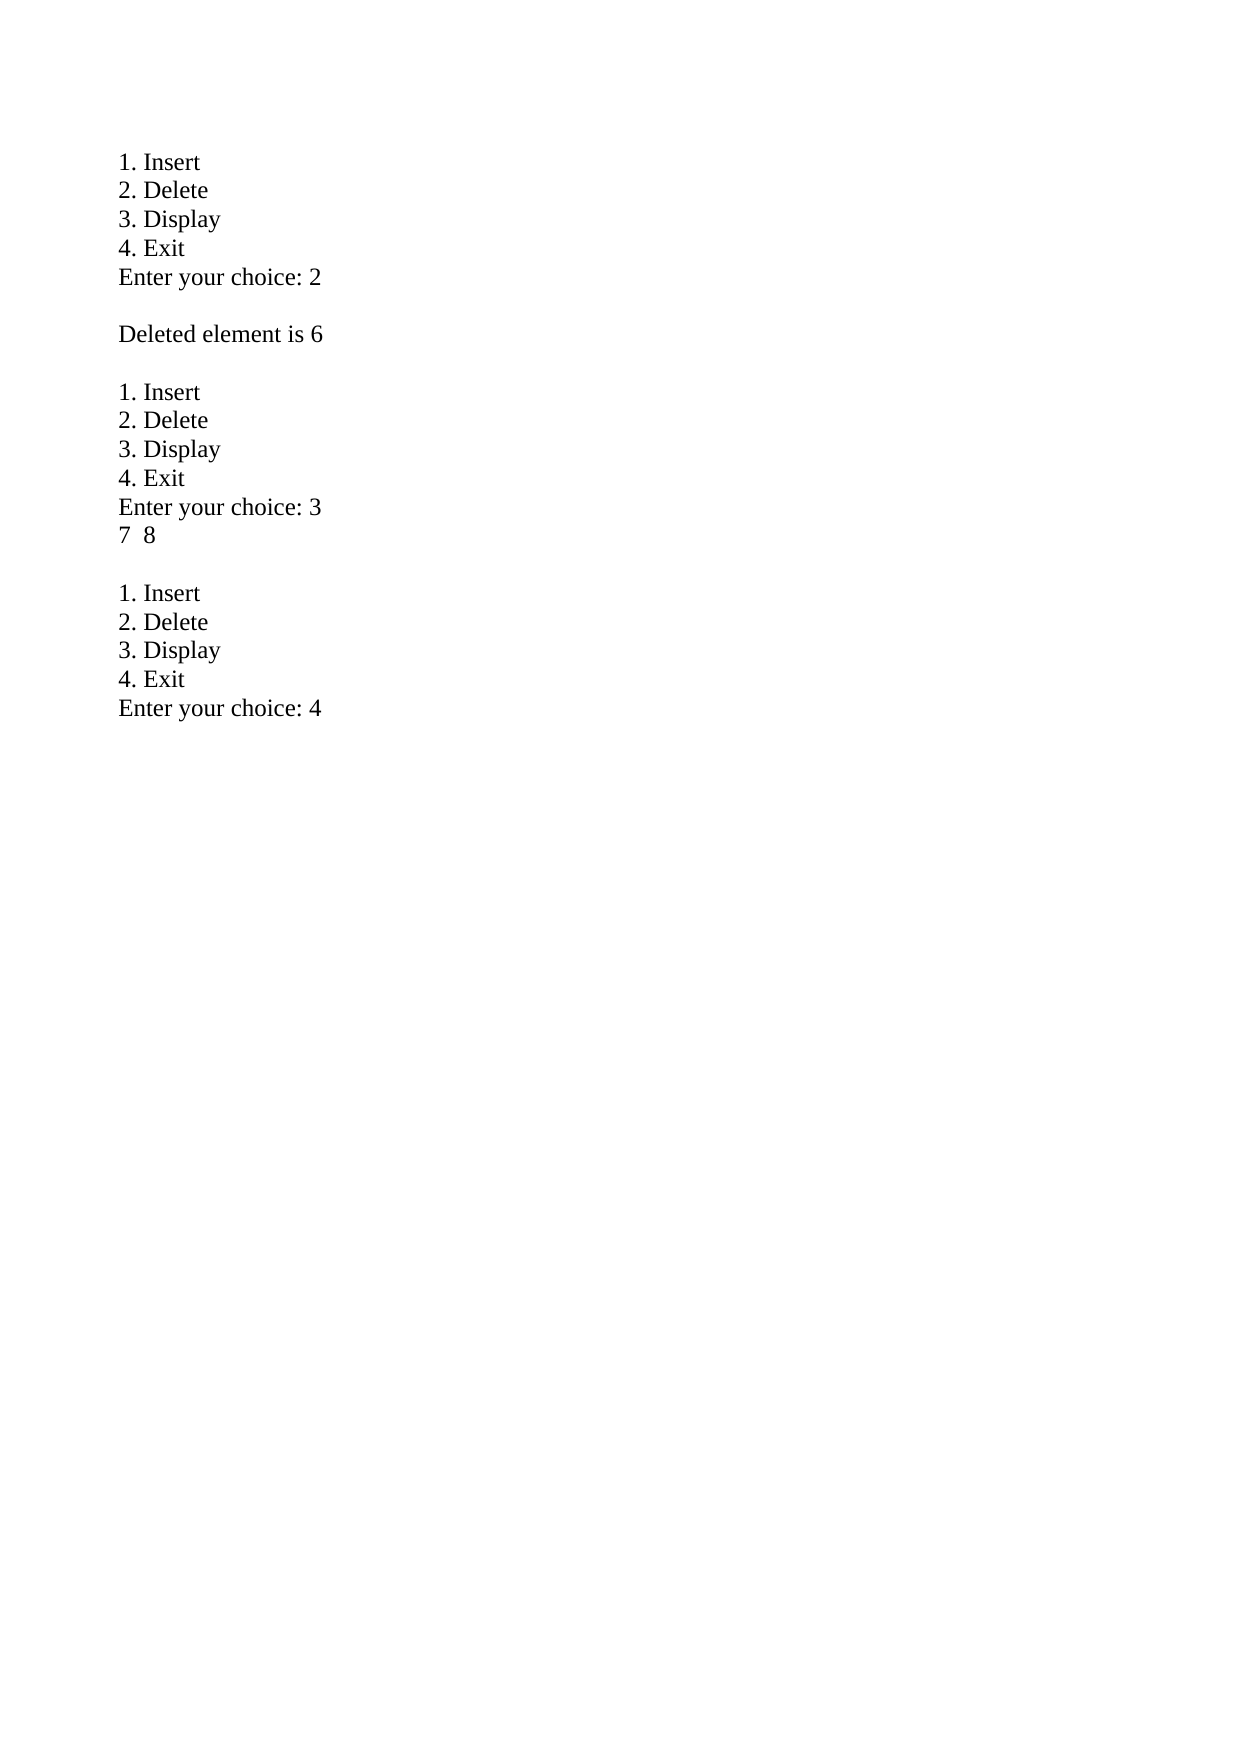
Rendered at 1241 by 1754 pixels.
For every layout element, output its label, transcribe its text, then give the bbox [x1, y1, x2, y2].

text 4. Exit [118, 463, 1122, 492]
text 3. Display [118, 434, 1122, 463]
text Enter your choice: 4 [118, 693, 1122, 722]
text 1. Insert [118, 147, 1122, 176]
text 2. Delete [118, 607, 1122, 636]
text 2. Delete [118, 176, 1122, 204]
text 7 8 [118, 521, 1122, 549]
text Deleted element is 6 [118, 319, 1122, 348]
text 2. Delete [118, 406, 1122, 434]
text Enter your choice: 3 [118, 492, 1122, 521]
text 4. Exit [118, 664, 1122, 693]
text 1. Insert [118, 578, 1122, 607]
text 3. Display [118, 636, 1122, 664]
text Enter your choice: 2 [118, 262, 1122, 291]
text 1. Insert [118, 377, 1122, 406]
text 4. Exit [118, 233, 1122, 262]
text 3. Display [118, 204, 1122, 233]
